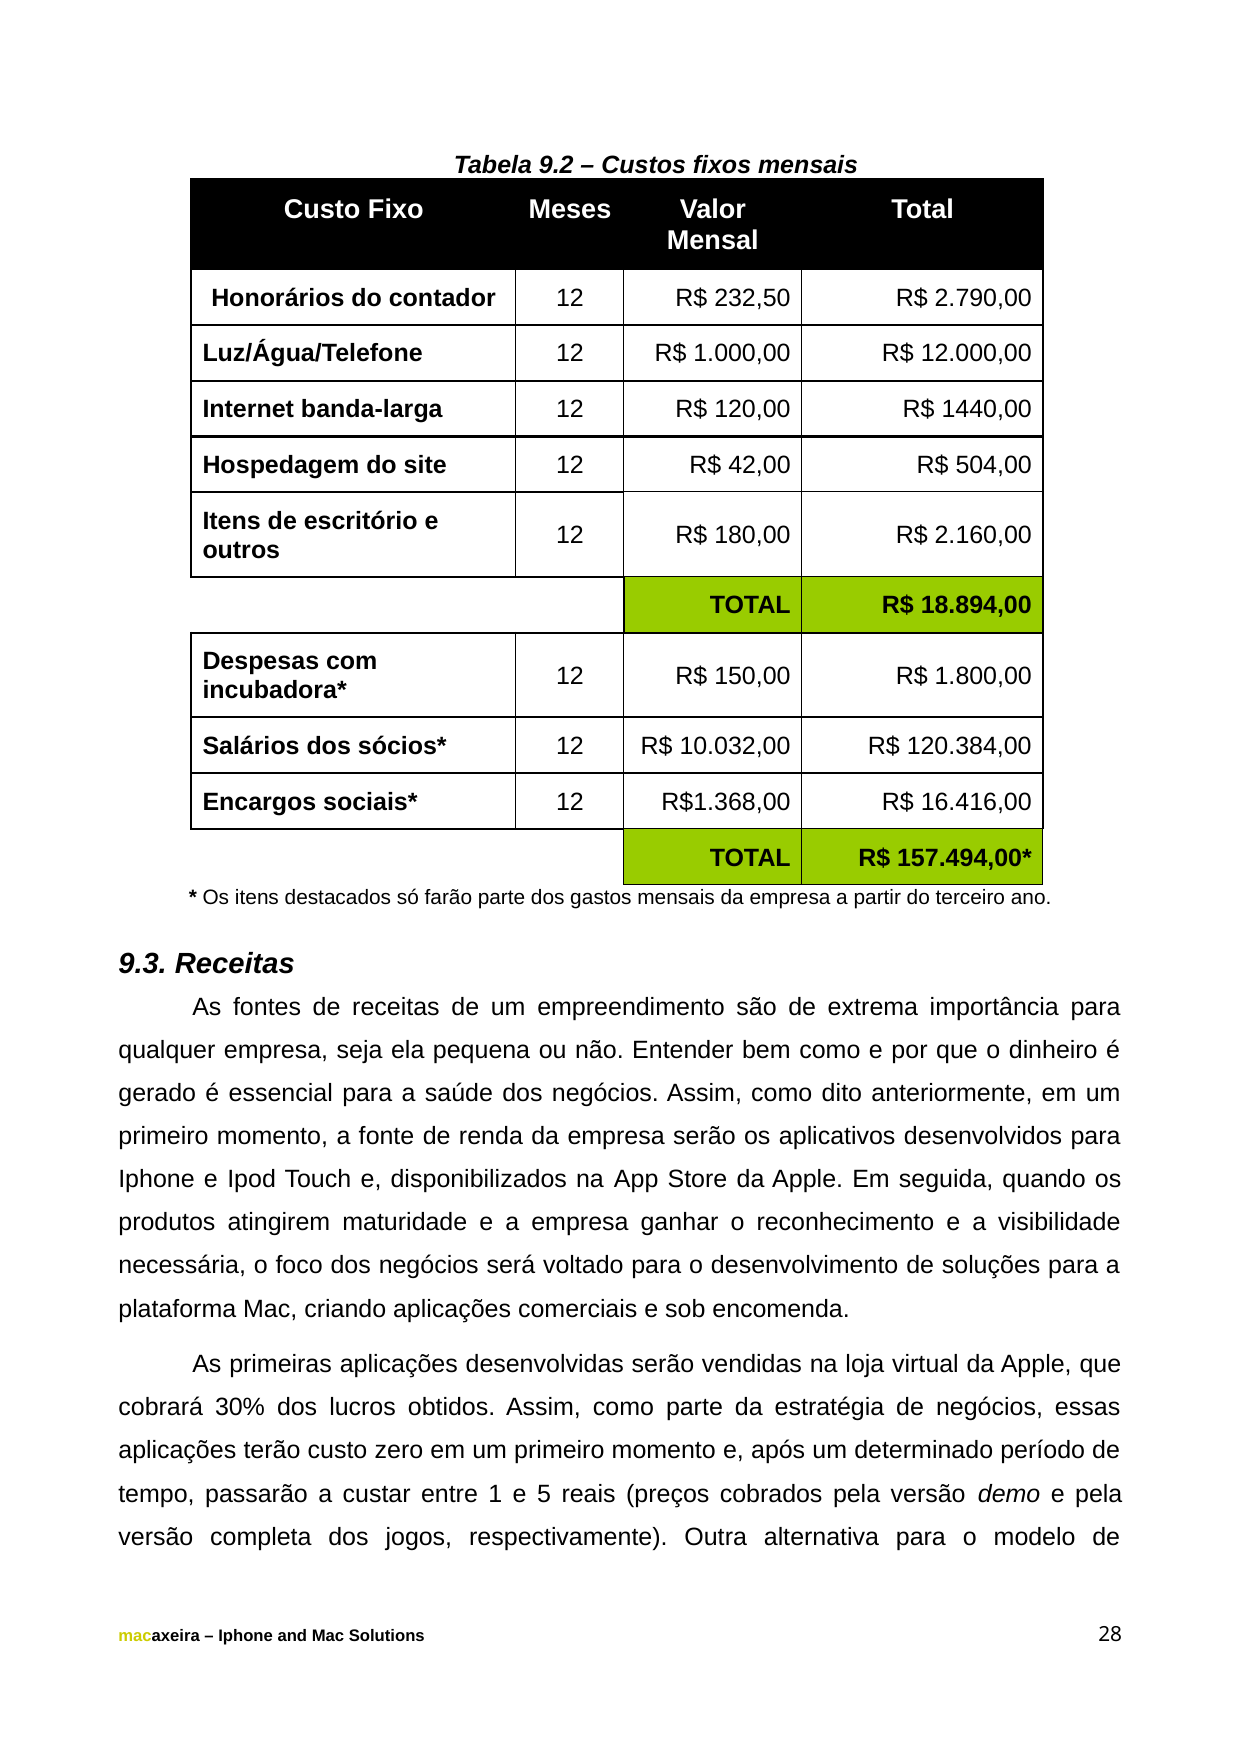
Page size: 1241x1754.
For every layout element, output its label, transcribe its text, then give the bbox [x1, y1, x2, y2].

text As primeiras aplicações desenvolvidas serão vendidas na loja virtual da Apple, que cobrará 30% dos lucros obtidos. Assim, como parte da estratégia de negócios, essas aplicações terão custo zero em um primeiro momento e, após um determinado período de tempo, passarão a custar entre 1 e 5 reais (preços cobrados pela versão demo e pela versão completa dos jogos, respectivamente). Outra alternativa para o modelo de [118, 1349, 1122, 1550]
table_cell [516, 830, 623, 884]
table_cell Luz/Água/Telefone [192, 326, 515, 379]
table_cell R$ 180,00 [624, 492, 801, 576]
table_cell 12 [516, 326, 623, 379]
table_cell TOTAL [625, 577, 801, 632]
table_cell R$ 120.384,00 [802, 718, 1042, 772]
text As fontes de receitas de um empreendimento são de extrema importância para qualquer empresa, seja ela pequena ou não. Entender bem como e por que o dinheiro é gerado é essencial para a saúde dos negócios. Assim, como dito anteriormente, em um primeiro momento, a fonte de renda da empresa serão os aplicativos desenvolvidos para Iphone e Ipod Touch e, disponibilizados na App Store da Apple. Em seguida, quando os produtos atingirem maturidade e a empresa ganhar o reconhecimento e a visibilidade necessária, o foco dos negócios será voltado para o desenvolvimento de soluções para a plataforma Mac, criando aplicações comerciais e sob encomenda. [118, 992, 1122, 1322]
table_cell R$ 18.894,00 [802, 577, 1042, 632]
table_cell [191, 578, 516, 632]
table_cell Despesas com incubadora* [192, 634, 515, 716]
table_header Total [802, 180, 1042, 268]
table_cell R$ 504,00 [802, 438, 1042, 491]
table_cell Encargos sociais* [192, 774, 515, 828]
table_cell Itens de escritório e outros [192, 493, 515, 576]
table_cell R$ 232,50 [624, 270, 801, 324]
table_cell [191, 830, 516, 884]
table_cell 12 [516, 493, 623, 576]
table_cell Salários dos sócios* [192, 718, 515, 772]
table_cell R$ 1.000,00 [624, 326, 801, 379]
table_cell 12 [516, 382, 623, 435]
table_cell R$ 150,00 [624, 634, 801, 716]
table_cell R$ 42,00 [624, 438, 801, 491]
table_cell R$1.368,00 [624, 774, 801, 828]
table_cell R$ 16.416,00 [802, 774, 1042, 828]
table_cell TOTAL [624, 829, 801, 884]
table_cell R$ 1440,00 [802, 382, 1042, 435]
table_cell R$ 120,00 [624, 382, 801, 435]
table_cell R$ 2.160,00 [802, 492, 1042, 576]
table_cell [516, 578, 623, 632]
table_cell 12 [516, 270, 623, 324]
table_cell R$ 12.000,00 [802, 326, 1042, 379]
table_cell R$ 10.032,00 [624, 718, 801, 772]
table_cell R$ 2.790,00 [802, 270, 1042, 324]
table_header Valor Mensal [624, 180, 801, 268]
table_cell Hospedagem do site [192, 438, 515, 491]
table_cell Internet banda-larga [192, 382, 515, 435]
table_header Custo Fixo [192, 180, 515, 268]
table_cell 12 [516, 438, 623, 491]
text Tabela 9.2 – Custos fixos mensais [192, 149, 1122, 178]
text * Os itens destacados só farão parte dos gastos mensais da empresa a partir do terceiro ano. [118, 885, 1122, 909]
table_cell Honorários do contador [192, 270, 515, 324]
table_cell 12 [516, 774, 623, 828]
table_cell 12 [516, 718, 623, 772]
table_header Meses [516, 180, 623, 268]
table_cell 12 [516, 634, 623, 716]
table_cell R$ 157.494,00* [802, 829, 1042, 884]
table_cell R$ 1.800,00 [802, 634, 1042, 716]
subtitle 9.3. Receitas [118, 946, 1122, 979]
